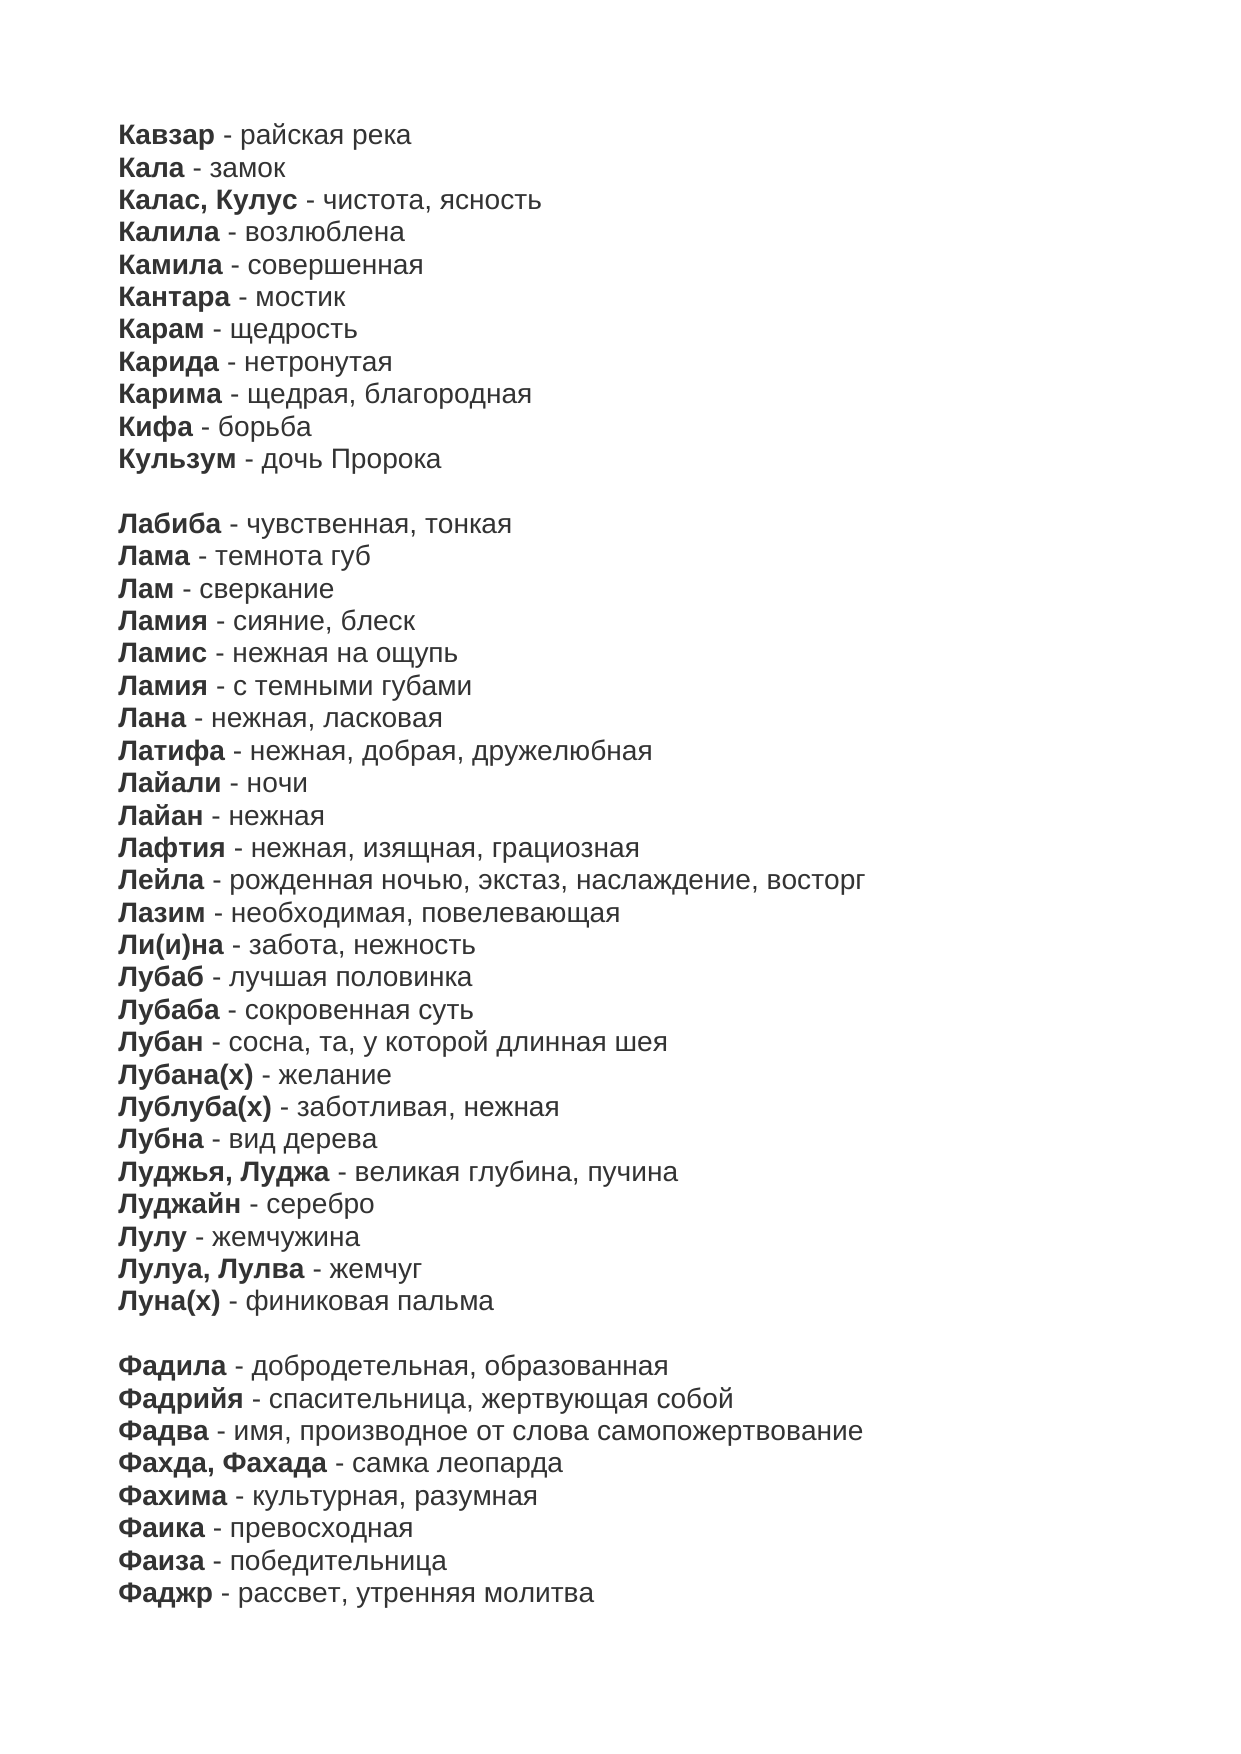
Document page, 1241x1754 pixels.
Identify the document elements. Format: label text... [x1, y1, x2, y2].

text Кавзар - райская река Кала - замок Калас, Кулус - чистота, ясность Калила - возлюблена Камила - совершенная Кантара - мостик Карам - щедрость Карида - нетронутая Карима - щедрая, благородная Кифа - борьба Кульзум - дочь Пророка Лабиба - чувственная, тонкая Лама - темнота губ Лам - сверкание Ламия - сияние, блеск Ламис - нежная на ощупь Ламия - с темными губами Лана - нежная, ласковая Латифа - нежная, добрая, дружелюбная Лайали - ночи Лайан - нежная Лафтия - нежная, изящная, грациозная Лейла - рожденная ночью, экстаз, наслаждение, восторг Лазим - необходимая, повелевающая Ли(и)на - забота, нежность Лубаб - лучшая половинка Лубаба - сокровенная суть Лубан - сосна, та, у которой длинная шея Лубана(х) - желание Лублуба(х) - заботливая, нежная Лубна - вид дерева Луджья, Луджа - великая глубина, пучина Луджайн - серебро Лулу - жемчужина Лулуа, Лулва - жемчуг Луна(х) - финиковая пальма Фадила - добродетельная, образованная Фадрийя - спасительница, жертвующая собой Фадва - имя, производное от слова самопожертвование Фахда, Фахада - самка леопарда Фахима - культурная, разумная Фаика - превосходная Фаиза - победительница Фаджр - рассвет, утренняя молитва [118, 118, 1122, 1608]
